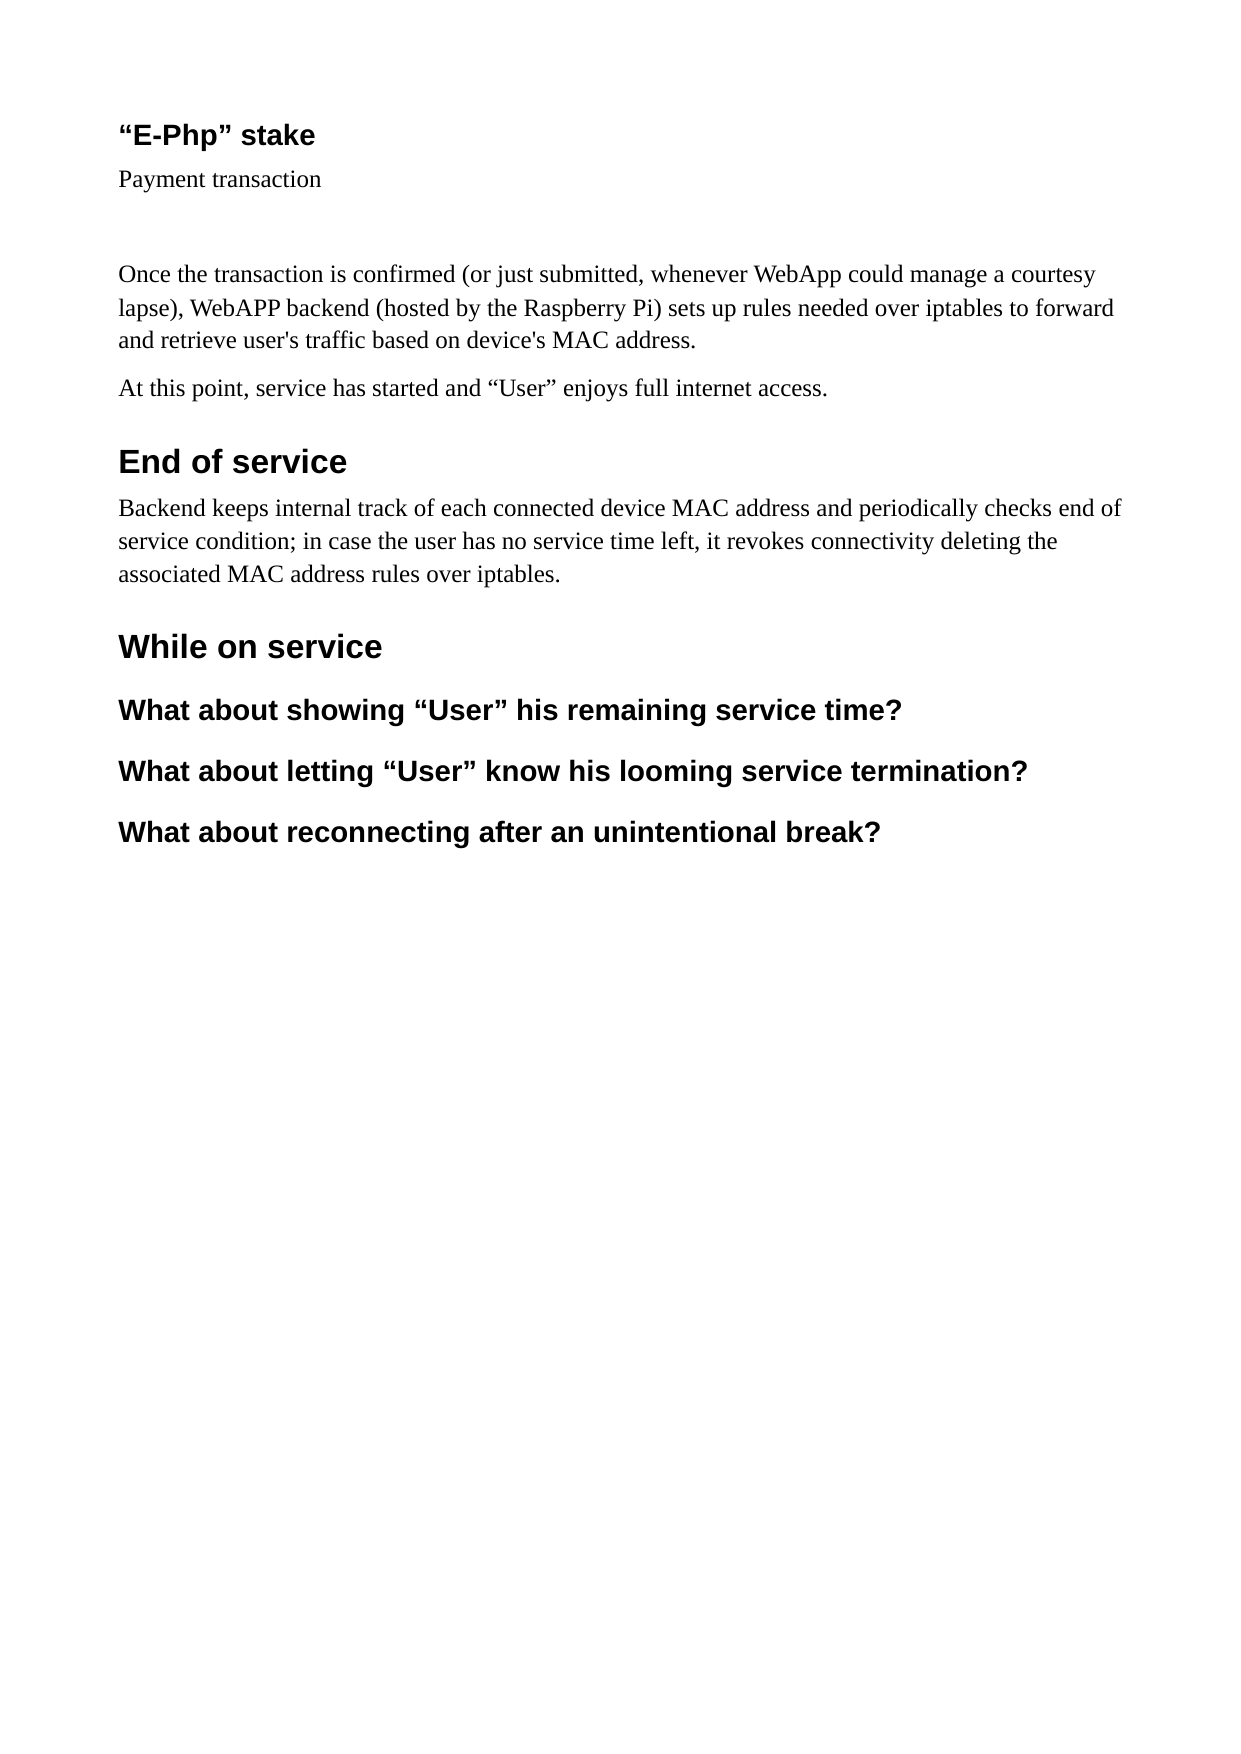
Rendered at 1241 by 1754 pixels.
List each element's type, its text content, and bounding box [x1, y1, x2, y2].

subtitle What about reconnecting after an unintentional break? [118, 815, 1122, 848]
text At this point, service has started and “User” enjoys full internet access. [118, 373, 1122, 402]
subtitle What about showing “User” his remaining service time? [118, 693, 1122, 727]
text Payment transaction [118, 164, 1122, 193]
subtitle While on service [118, 627, 1122, 666]
subtitle What about letting “User” know his looming service termination? [118, 754, 1122, 788]
subtitle End of service [118, 442, 1122, 480]
text Backend keeps internal track of each connected device MAC address and periodically checks end of service condition; in case the user has no service time left, it revokes connectivity deleting the associated MAC address rules over iptables. [118, 493, 1122, 588]
text Once the transaction is confirmed (or just submitted, whenever WebApp could manage a courtesy lapse), WebAPP backend (hosted by the Raspberry Pi) sets up rules needed over iptables to forward and retrieve user's traffic based on device's MAC address. [118, 259, 1122, 354]
subtitle “E-Php” stake [118, 118, 1122, 152]
